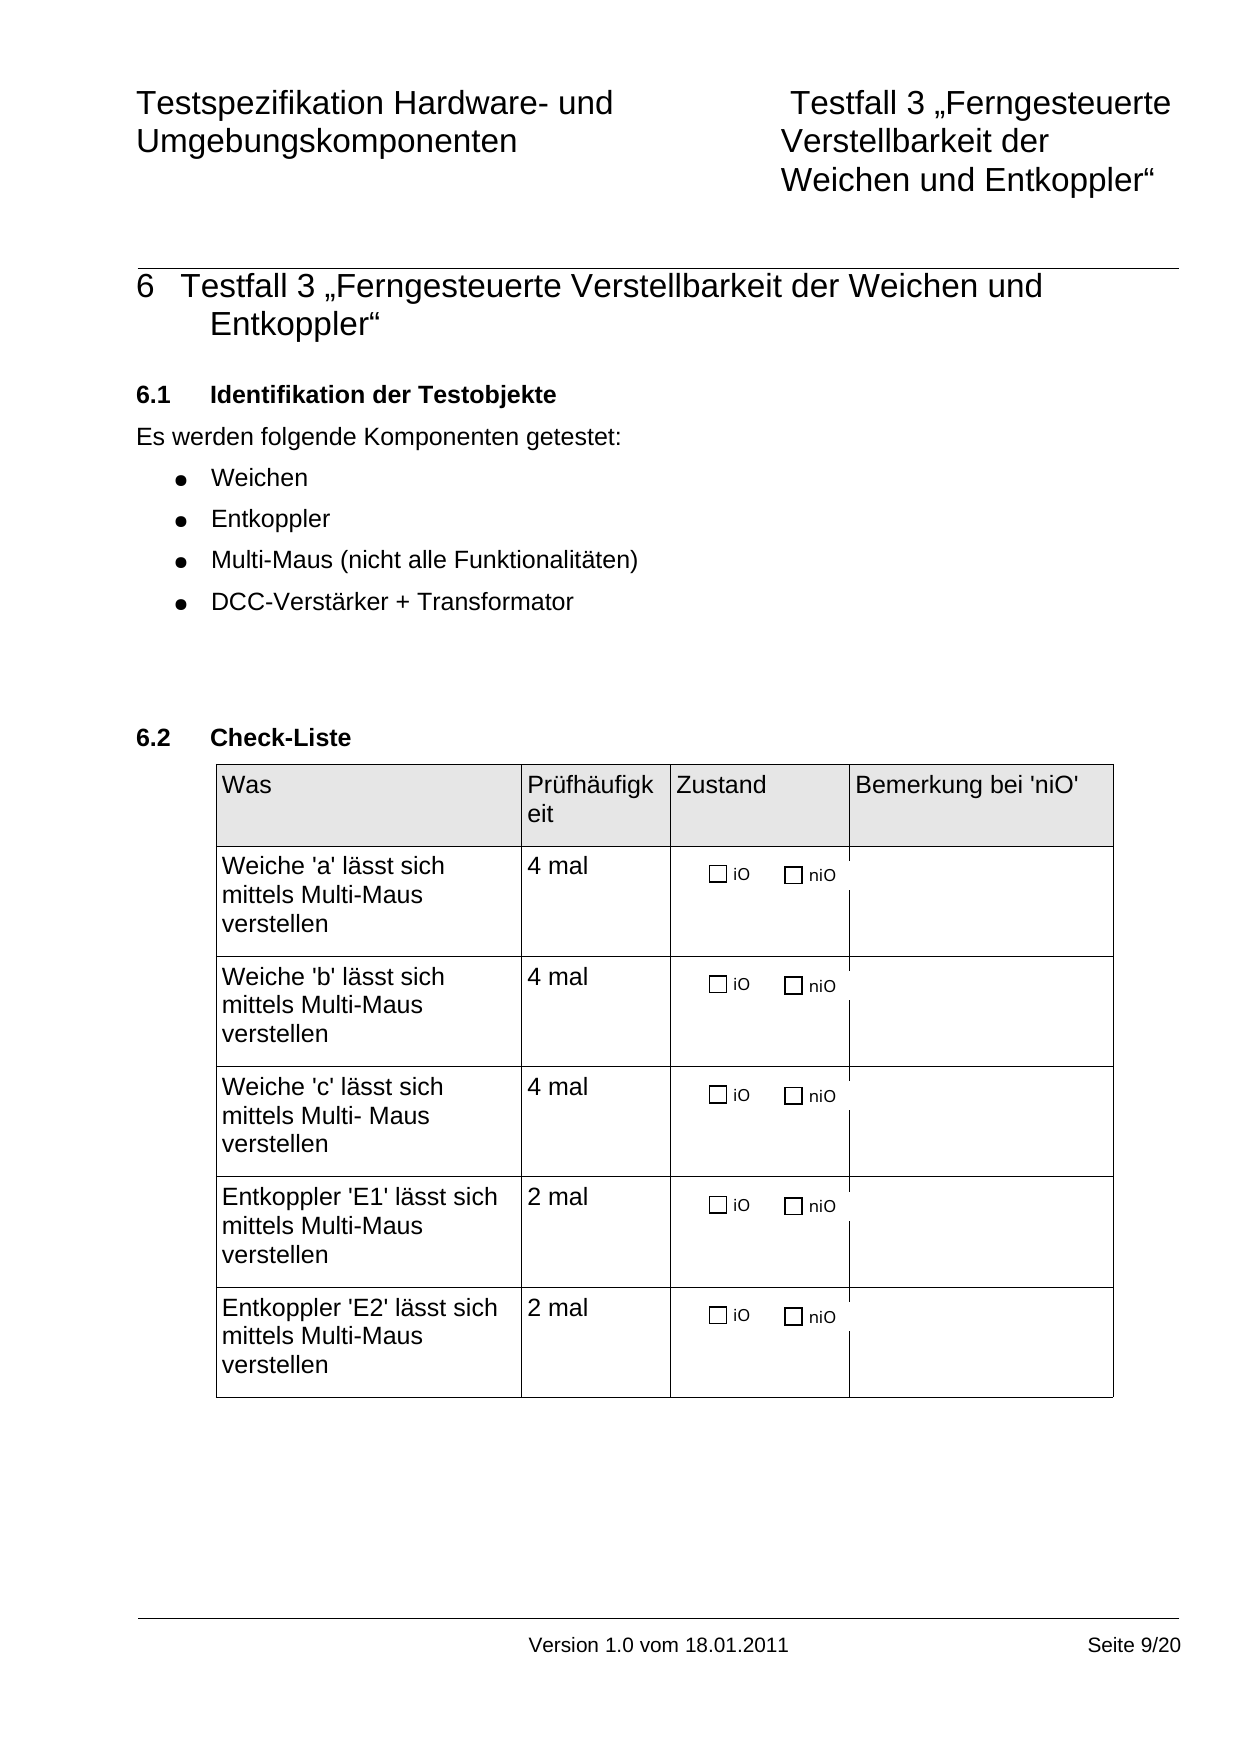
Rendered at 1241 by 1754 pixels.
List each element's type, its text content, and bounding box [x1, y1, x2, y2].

table_cell [850, 847, 1113, 956]
table_header Prüfhäufigkeit [522, 765, 670, 846]
table_cell Weiche 'a' lässt sich mittels Multi-Maus verstellen [217, 847, 521, 956]
list Weichen [173, 463, 1181, 491]
table_cell [671, 1288, 849, 1397]
table_cell [671, 1067, 849, 1176]
table_cell 2 mal [522, 1288, 670, 1397]
subtitle Identifikation der Testobjekte [136, 380, 1181, 409]
table_cell [671, 847, 849, 956]
table_cell [671, 957, 849, 1066]
list Entkoppler [173, 504, 1181, 533]
table_cell [850, 1177, 1113, 1287]
table_header Bemerkung bei 'niO' [850, 765, 1113, 846]
text Es werden folgende Komponenten getestet: [136, 421, 1181, 450]
table_cell [850, 957, 1113, 1066]
table_cell [850, 1067, 1113, 1176]
table_cell 4 mal [522, 1067, 670, 1176]
list Multi-Maus (nicht alle Funktionalitäten) [173, 545, 1181, 574]
table_cell 4 mal [522, 957, 670, 1066]
table_header Zustand [671, 765, 849, 846]
table_cell Weiche 'c' lässt sich mittels Multi- Maus verstellen [217, 1067, 521, 1176]
table_cell Entkoppler 'E1' lässt sich mittels Multi-Maus verstellen [217, 1177, 521, 1287]
table_header Was [217, 765, 521, 846]
table_cell 4 mal [522, 847, 670, 956]
table_cell [850, 1288, 1113, 1397]
table_cell 2 mal [522, 1177, 670, 1287]
table_cell [671, 1177, 849, 1287]
table_cell Entkoppler 'E2' lässt sich mittels Multi-Maus verstellen [217, 1288, 521, 1397]
subtitle Testfall 3 „Ferngesteuerte Verstellbarkeit der Weichen und Entkoppler“ [136, 289, 1181, 343]
table_cell Weiche 'b' lässt sich mittels Multi-Maus verstellen [217, 957, 521, 1066]
subtitle Check-Liste [136, 723, 1181, 751]
list DCC-Verstärker + Transformator [173, 586, 1181, 615]
